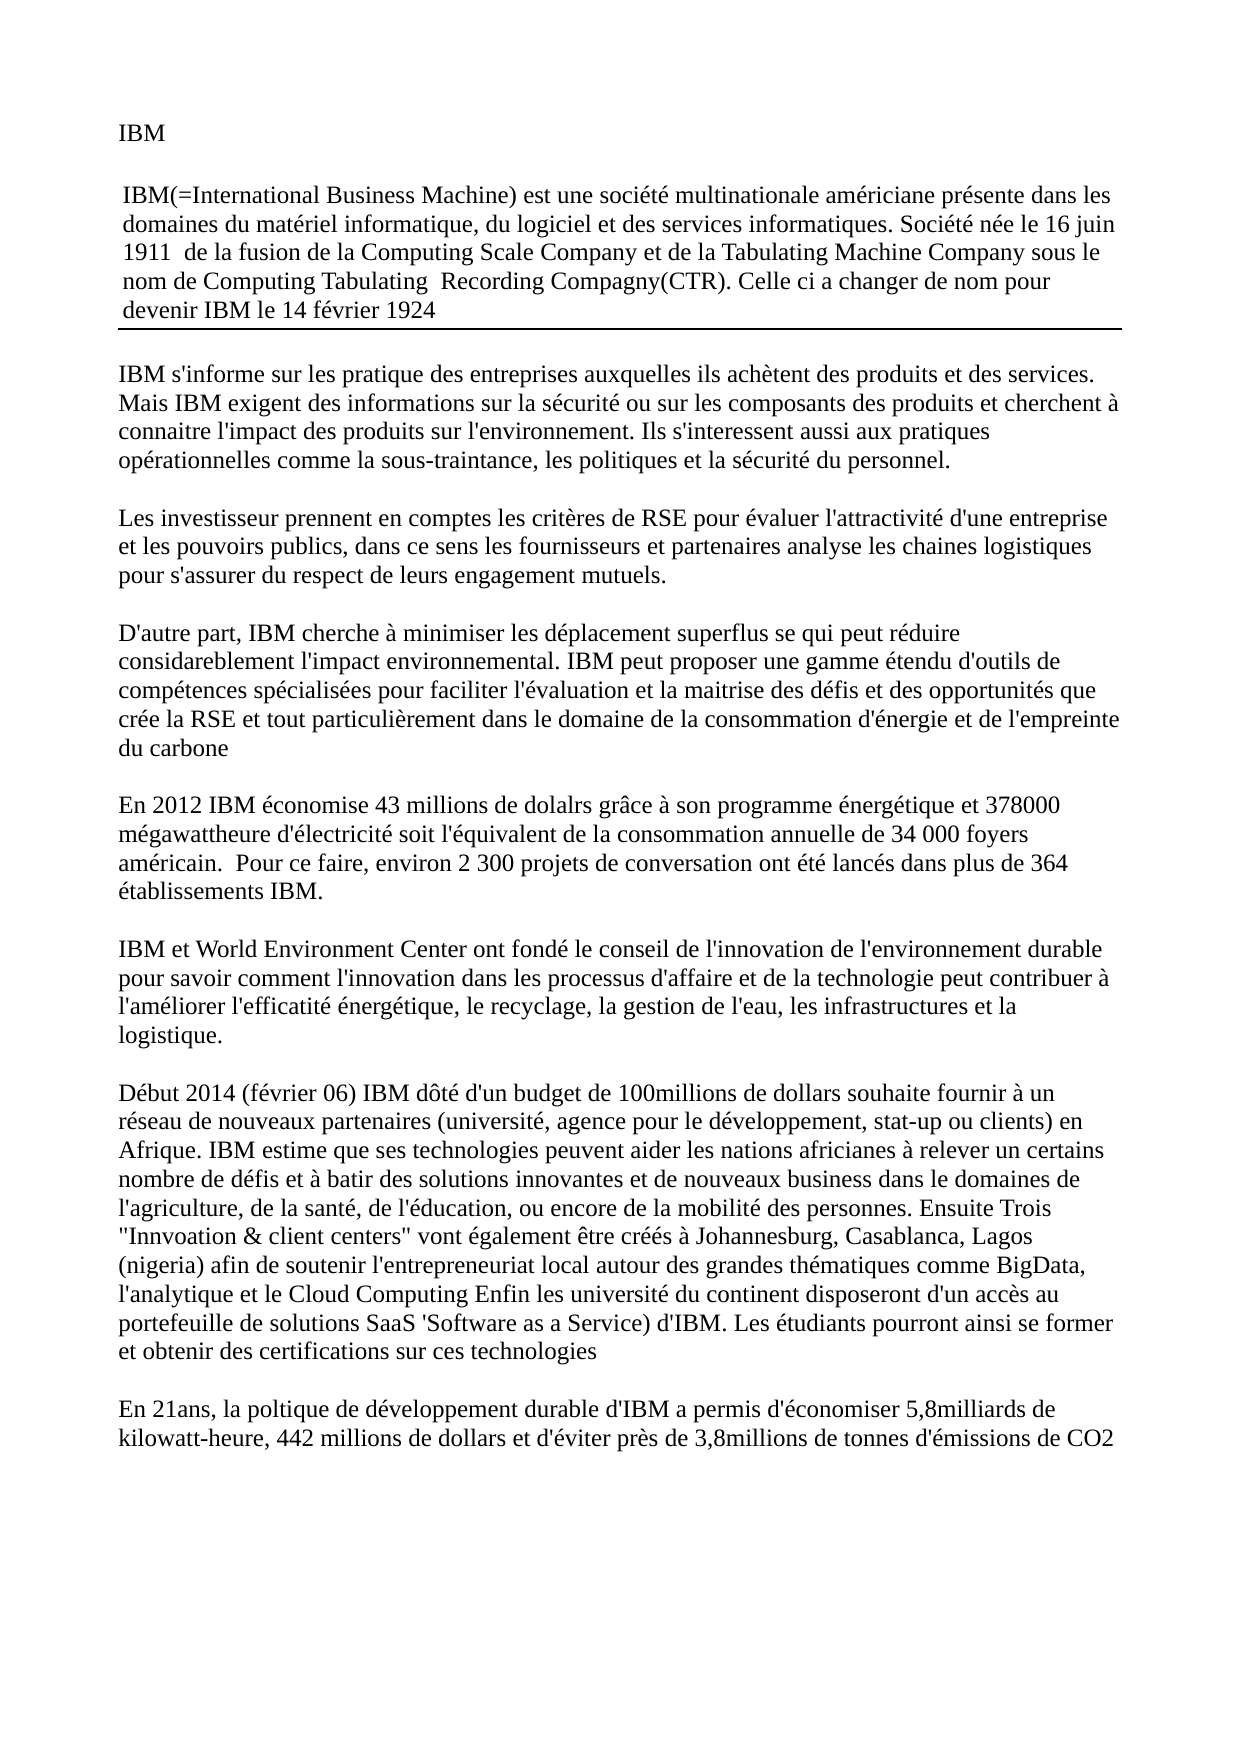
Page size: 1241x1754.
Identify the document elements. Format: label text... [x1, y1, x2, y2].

text IBM(=International Business Machine) est une société multinationale américiane présente dans les domaines du matériel informatique, du logiciel et des services informatiques. Société née le 16 juin 1911 de la fusion de la Computing Scale Company et de la Tabulating Machine Company sous le nom de Computing Tabulating Recording Compagny(CTR). Celle ci a changer de nom pour devenir IBM le 14 février 1924 [118, 176, 1122, 328]
text En 2012 IBM économise 43 millions de dolalrs grâce à son programme énergétique et 378000 mégawattheure d'électricité soit l'équivalent de la consommation annuelle de 34 000 foyers américain. Pour ce faire, environ 2 300 projets de conversation ont été lancés dans plus de 364 établissements IBM. [118, 790, 1122, 905]
text Début 2014 (février 06) IBM dôté d'un budget de 100millions de dollars souhaite fournir à un réseau de nouveaux partenaires (université, agence pour le développement, stat-up ou clients) en Afrique. IBM estime que ses technologies peuvent aider les nations africianes à relever un certains nombre de défis et à batir des solutions innovantes et de nouveaux business dans le domaines de l'agriculture, de la santé, de l'éducation, ou encore de la mobilité des personnes. Ensuite Trois "Innvoation & client centers" vont également être créés à Johannesburg, Casablanca, Lagos (nigeria) afin de soutenir l'entrepreneuriat local autour des grandes thématiques comme BigData, l'analytique et le Cloud Computing Enfin les université du continent disposeront d'un accès au portefeuille de solutions SaaS 'Software as a Service) d'IBM. Les étudiants pourront ainsi se former et obtenir des certifications sur ces technologies [118, 1078, 1122, 1365]
text IBM et World Environment Center ont fondé le conseil de l'innovation de l'environnement durable pour savoir comment l'innovation dans les processus d'affaire et de la technologie peut contribuer à l'améliorer l'efficatité énergétique, le recyclage, la gestion de l'eau, les infrastructures et la logistique. [118, 934, 1122, 1049]
text IBM [118, 118, 1122, 147]
text IBM s'informe sur les pratique des entreprises auxquelles ils achètent des produits et des services. Mais IBM exigent des informations sur la sécurité ou sur les composants des produits et cherchent à connaitre l'impact des produits sur l'environnement. Ils s'interessent aussi aux pratiques opérationnelles comme la sous-traintance, les politiques et la sécurité du personnel. [118, 359, 1122, 474]
text D'autre part, IBM cherche à minimiser les déplacement superflus se qui peut réduire considareblement l'impact environnemental. IBM peut proposer une gamme étendu d'outils de compétences spécialisées pour faciliter l'évaluation et la maitrise des défis et des opportunités que crée la RSE et tout particulièrement dans le domaine de la consommation d'énergie et de l'empreinte du carbone [118, 618, 1122, 761]
text Les investisseur prennent en comptes les critères de RSE pour évaluer l'attractivité d'une entreprise et les pouvoirs publics, dans ce sens les fournisseurs et partenaires analyse les chaines logistiques pour s'assurer du respect de leurs engagement mutuels. [118, 503, 1122, 589]
text En 21ans, la poltique de développement durable d'IBM a permis d'économiser 5,8milliards de kilowatt-heure, 442 millions de dollars et d'éviter près de 3,8millions de tonnes d'émissions de CO2 [118, 1394, 1122, 1451]
